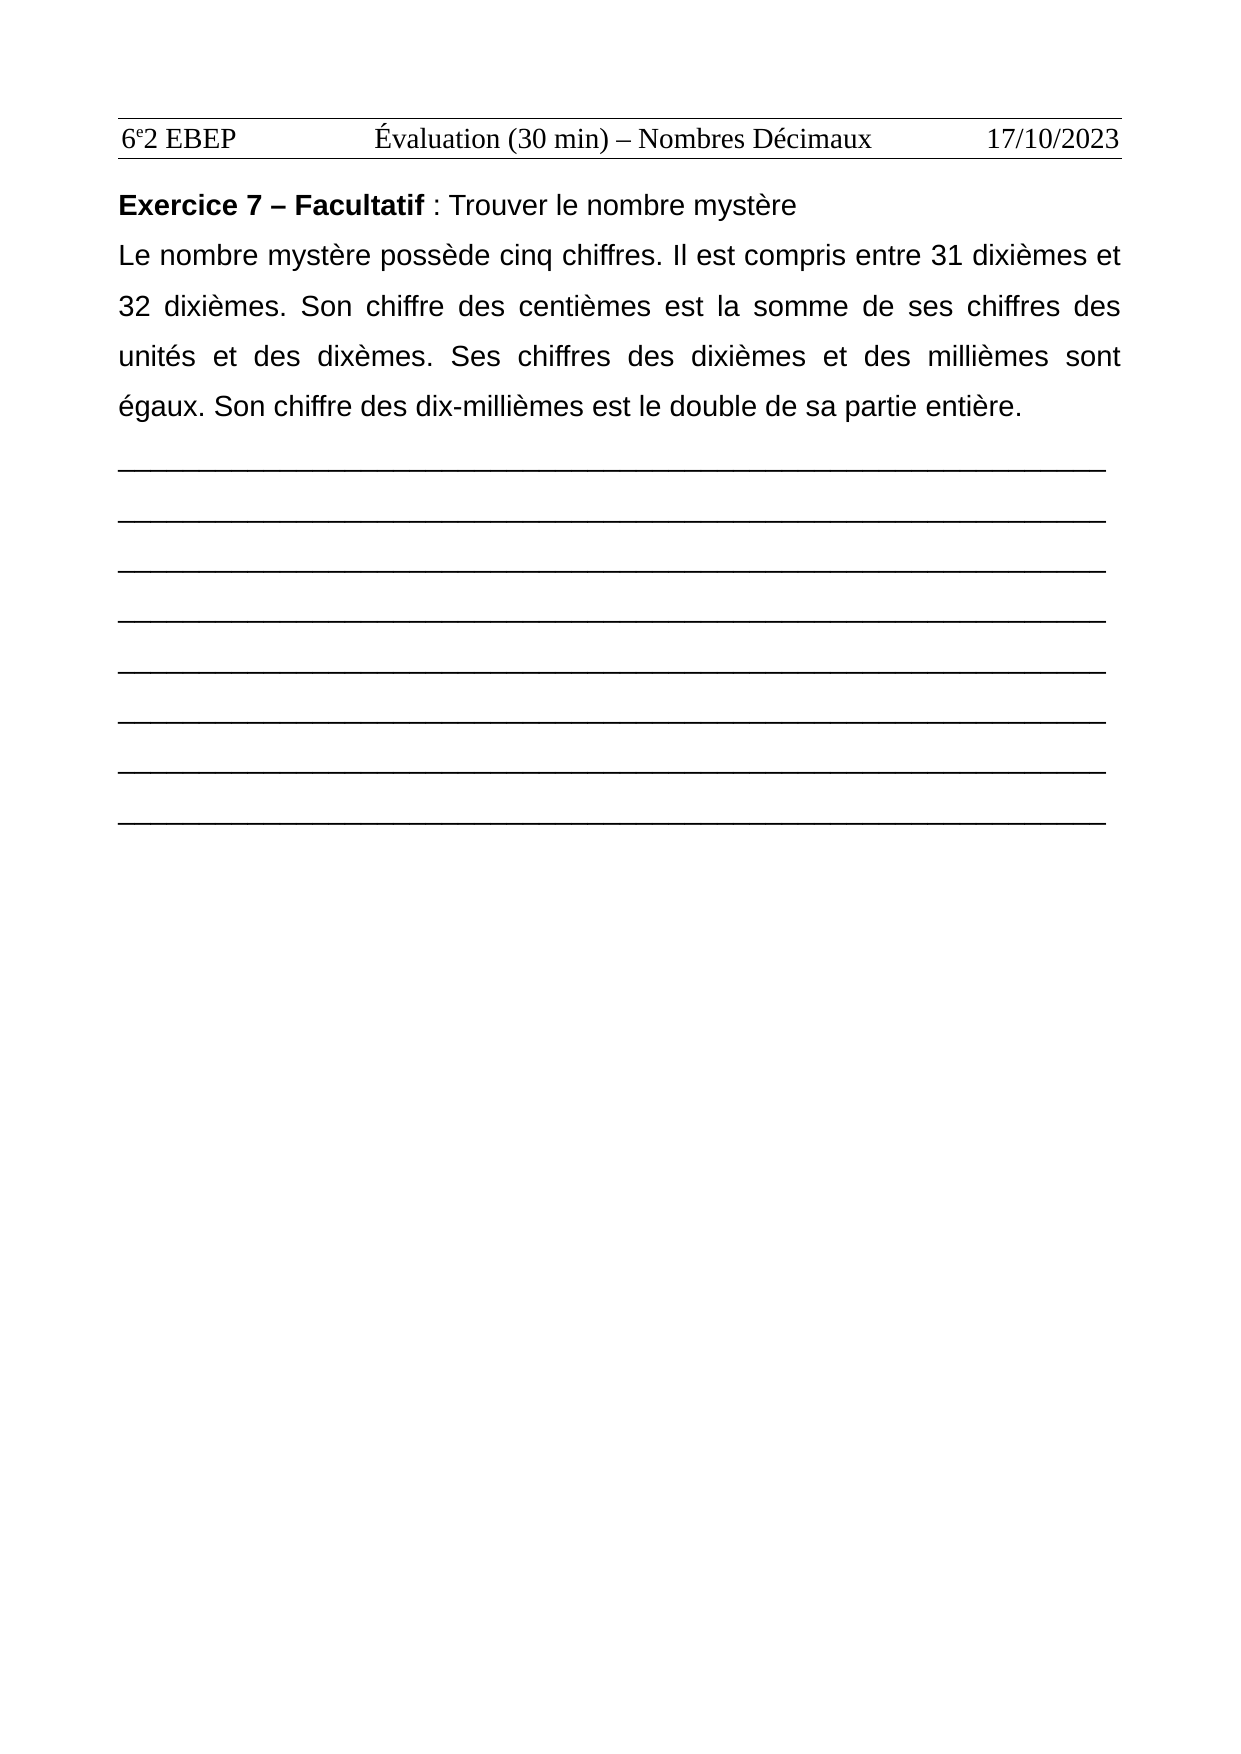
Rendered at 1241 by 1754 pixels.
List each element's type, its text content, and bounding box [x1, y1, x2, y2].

text _____________________________________________________________ [118, 490, 1122, 523]
text _____________________________________________________________ [118, 439, 1122, 473]
text _____________________________________________________________ [118, 691, 1122, 724]
text Exercice 7 – Facultatif : Trouver le nombre mystère [118, 188, 1122, 221]
text _____________________________________________________________ [118, 540, 1122, 574]
text _____________________________________________________________ [118, 641, 1122, 674]
text Le nombre mystère possède cinq chiffres. Il est compris entre 31 dixièmes et 32 dixièmes. Son chiffre des centièmes est la somme de ses chiffres des unités et des dixèmes. Ses chiffres des dixièmes et des millièmes sont égaux. Son chiffre des dix-millièmes est le double de sa partie entière. [118, 238, 1122, 423]
text _____________________________________________________________ [118, 590, 1122, 624]
text _____________________________________________________________ [118, 741, 1122, 775]
text _____________________________________________________________ [118, 792, 1122, 825]
